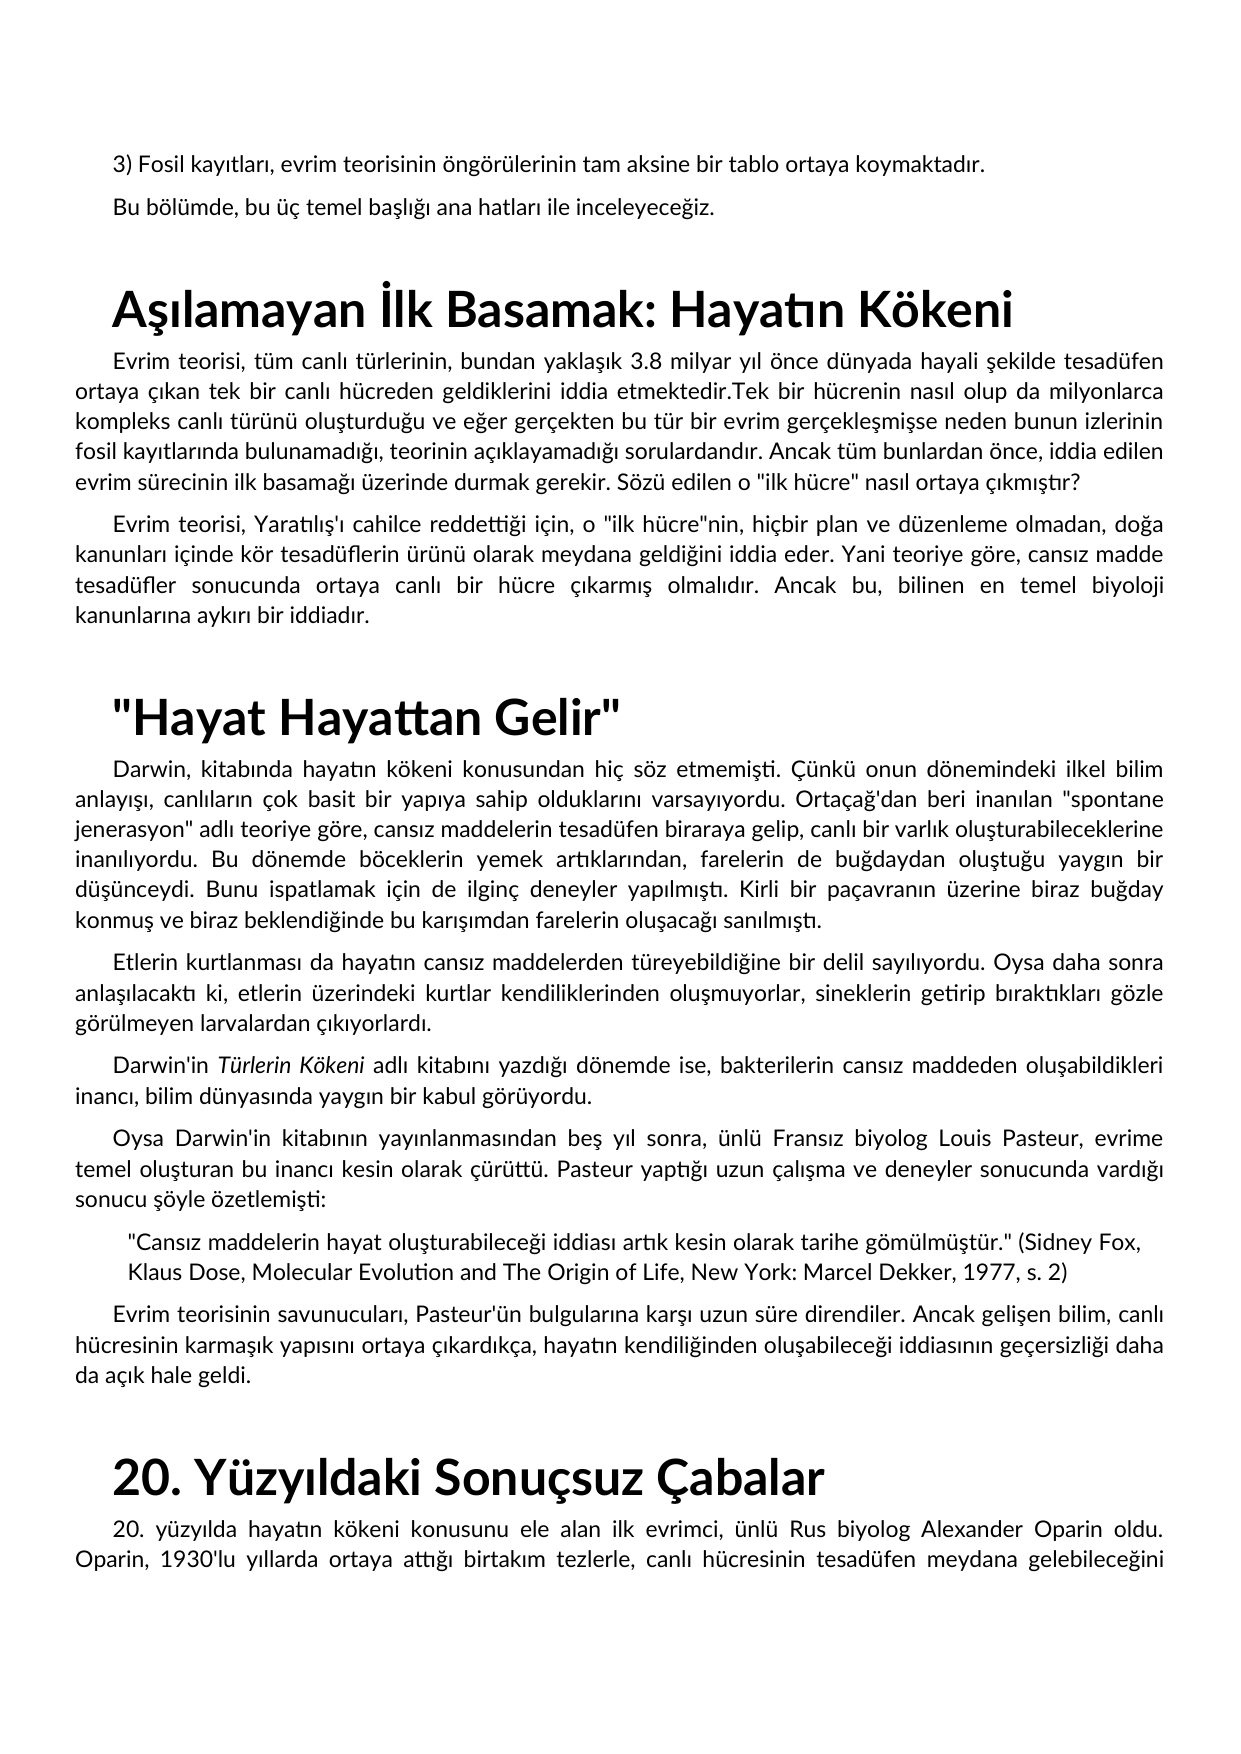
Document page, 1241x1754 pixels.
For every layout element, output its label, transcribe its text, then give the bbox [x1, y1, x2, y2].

text Bu bölümde, bu üç temel başlığı ana hatları ile inceleyeceğiz. [75, 193, 1165, 220]
text 3) Fosil kayıtları, evrim teorisinin öngörülerinin tam aksine bir tablo ortaya koymaktadır. [75, 150, 1165, 177]
text Oysa Darwin'in kitabının yayınlanmasından beş yıl sonra, ünlü Fransız biyolog Louis Pasteur, evrime temel oluşturan bu inancı kesin olarak çürüttü. Pasteur yaptığı uzun çalışma ve deneyler sonucunda vardığı sonucu şöyle özetlemişti: [75, 1124, 1165, 1212]
text 20. yüzyılda hayatın kökeni konusunu ele alan ilk evrimci, ünlü Rus biyolog Alexander Oparin oldu. Oparin, 1930'lu yıllarda ortaya attığı birtakım tezlerle, canlı hücresinin tesadüfen meydana gelebileceğini [75, 1514, 1165, 1572]
text Etlerin kurtlanması da hayatın cansız maddelerden türeyebildiğine bir delil sayılıyordu. Oysa daha sonra anlaşılacaktı ki, etlerin üzerindeki kurtlar kendiliklerinden oluşmuyorlar, sineklerin getirip bıraktıkları gözle görülmeyen larvalardan çıkıyorlardı. [75, 948, 1165, 1036]
text "Cansız maddelerin hayat oluşturabileceği iddiası artık kesin olarak tarihe gömülmüştür." (Sidney Fox, Klaus Dose, Molecular Evolution and The Origin of Life, New York: Marcel Dekker, 1977, s. 2) [127, 1227, 1143, 1285]
text Darwin'in Türlerin Kökeni adlı kitabını yazdığı dönemde ise, bakterilerin cansız maddeden oluşabildikleri inancı, bilim dünyasında yaygın bir kabul görüyordu. [75, 1051, 1165, 1109]
subtitle Aşılamayan İlk Basamak: Hayatın Kökeni [112, 278, 1165, 338]
text Evrim teorisi, tüm canlı türlerinin, bundan yaklaşık 3.8 milyar yıl önce dünyada hayali şekilde tesadüfen ortaya çıkan tek bir canlı hücreden geldiklerini iddia etmektedir.Tek bir hücrenin nasıl olup da milyonlarca kompleks canlı türünü oluşturduğu ve eğer gerçekten bu tür bir evrim gerçekleşmişse neden bunun izlerinin fosil kayıtlarında bulunamadığı, teorinin açıklayamadığı sorulardandır. Ancak tüm bunlardan önce, iddia edilen evrim sürecinin ilk basamağı üzerinde durmak gerekir. Sözü edilen o "ilk hücre" nasıl ortaya çıkmıştır? [75, 346, 1165, 495]
subtitle 20. Yüzyıldaki Sonuçsuz Çabalar [112, 1446, 1165, 1506]
text Evrim teorisi, Yaratılış'ı cahilce reddettiği için, o "ilk hücre"nin, hiçbir plan ve düzenleme olmadan, doğa kanunları içinde kör tesadüflerin ürünü olarak meydana geldiğini iddia eder. Yani teoriye göre, cansız madde tesadüfler sonucunda ortaya canlı bir hücre çıkarmış olmalıdır. Ancak bu, bilinen en temel biyoloji kanunlarına aykırı bir iddiadır. [75, 510, 1165, 628]
subtitle "Hayat Hayattan Gelir" [112, 686, 1165, 746]
text Evrim teorisinin savunucuları, Pasteur'ün bulgularına karşı uzun süre direndiler. Ancak gelişen bilim, canlı hücresinin karmaşık yapısını ortaya çıkardıkça, hayatın kendiliğinden oluşabileceği iddiasının geçersizliği daha da açık hale geldi. [75, 1300, 1165, 1388]
text Darwin, kitabında hayatın kökeni konusundan hiç söz etmemişti. Çünkü onun dönemindeki ilkel bilim anlayışı, canlıların çok basit bir yapıya sahip olduklarını varsayıyordu. Ortaçağ'dan beri inanılan "spontane jenerasyon" adlı teoriye göre, cansız maddelerin tesadüfen biraraya gelip, canlı bir varlık oluşturabileceklerine inanılıyordu. Bu dönemde böceklerin yemek artıklarından, farelerin de buğdaydan oluştuğu yaygın bir düşünceydi. Bunu ispatlamak için de ilginç deneyler yapılmıştı. Kirli bir paçavranın üzerine biraz buğday konmuş ve biraz beklendiğinde bu karışımdan farelerin oluşacağı sanılmıştı. [75, 754, 1165, 933]
